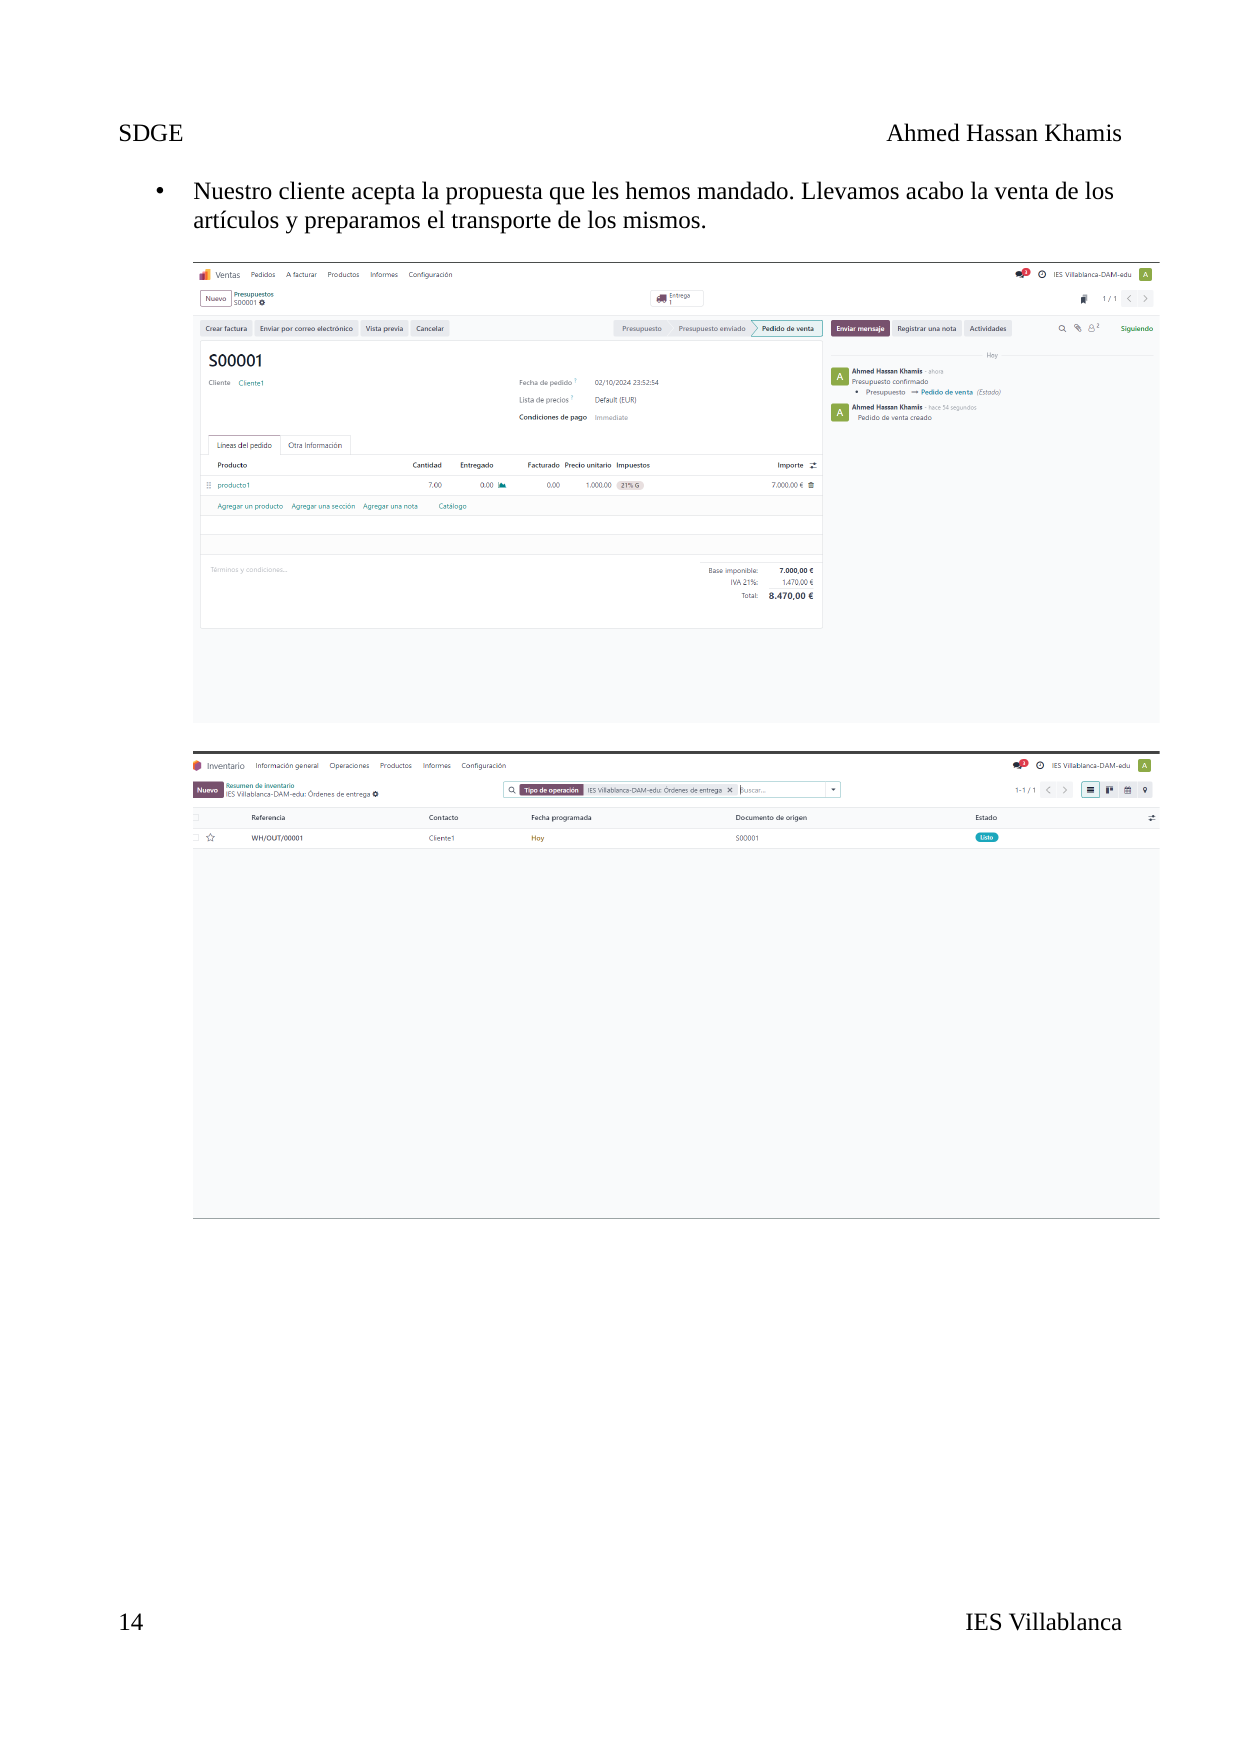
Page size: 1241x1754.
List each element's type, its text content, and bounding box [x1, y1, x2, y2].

picture [193, 751, 1160, 1219]
picture [193, 262, 1160, 723]
list Nuestro cliente acepta la propuesta que les hemos mandado. Llevamos acabo la venta de los artículos y preparamos el transporte de los mismos. [156, 176, 1122, 1247]
